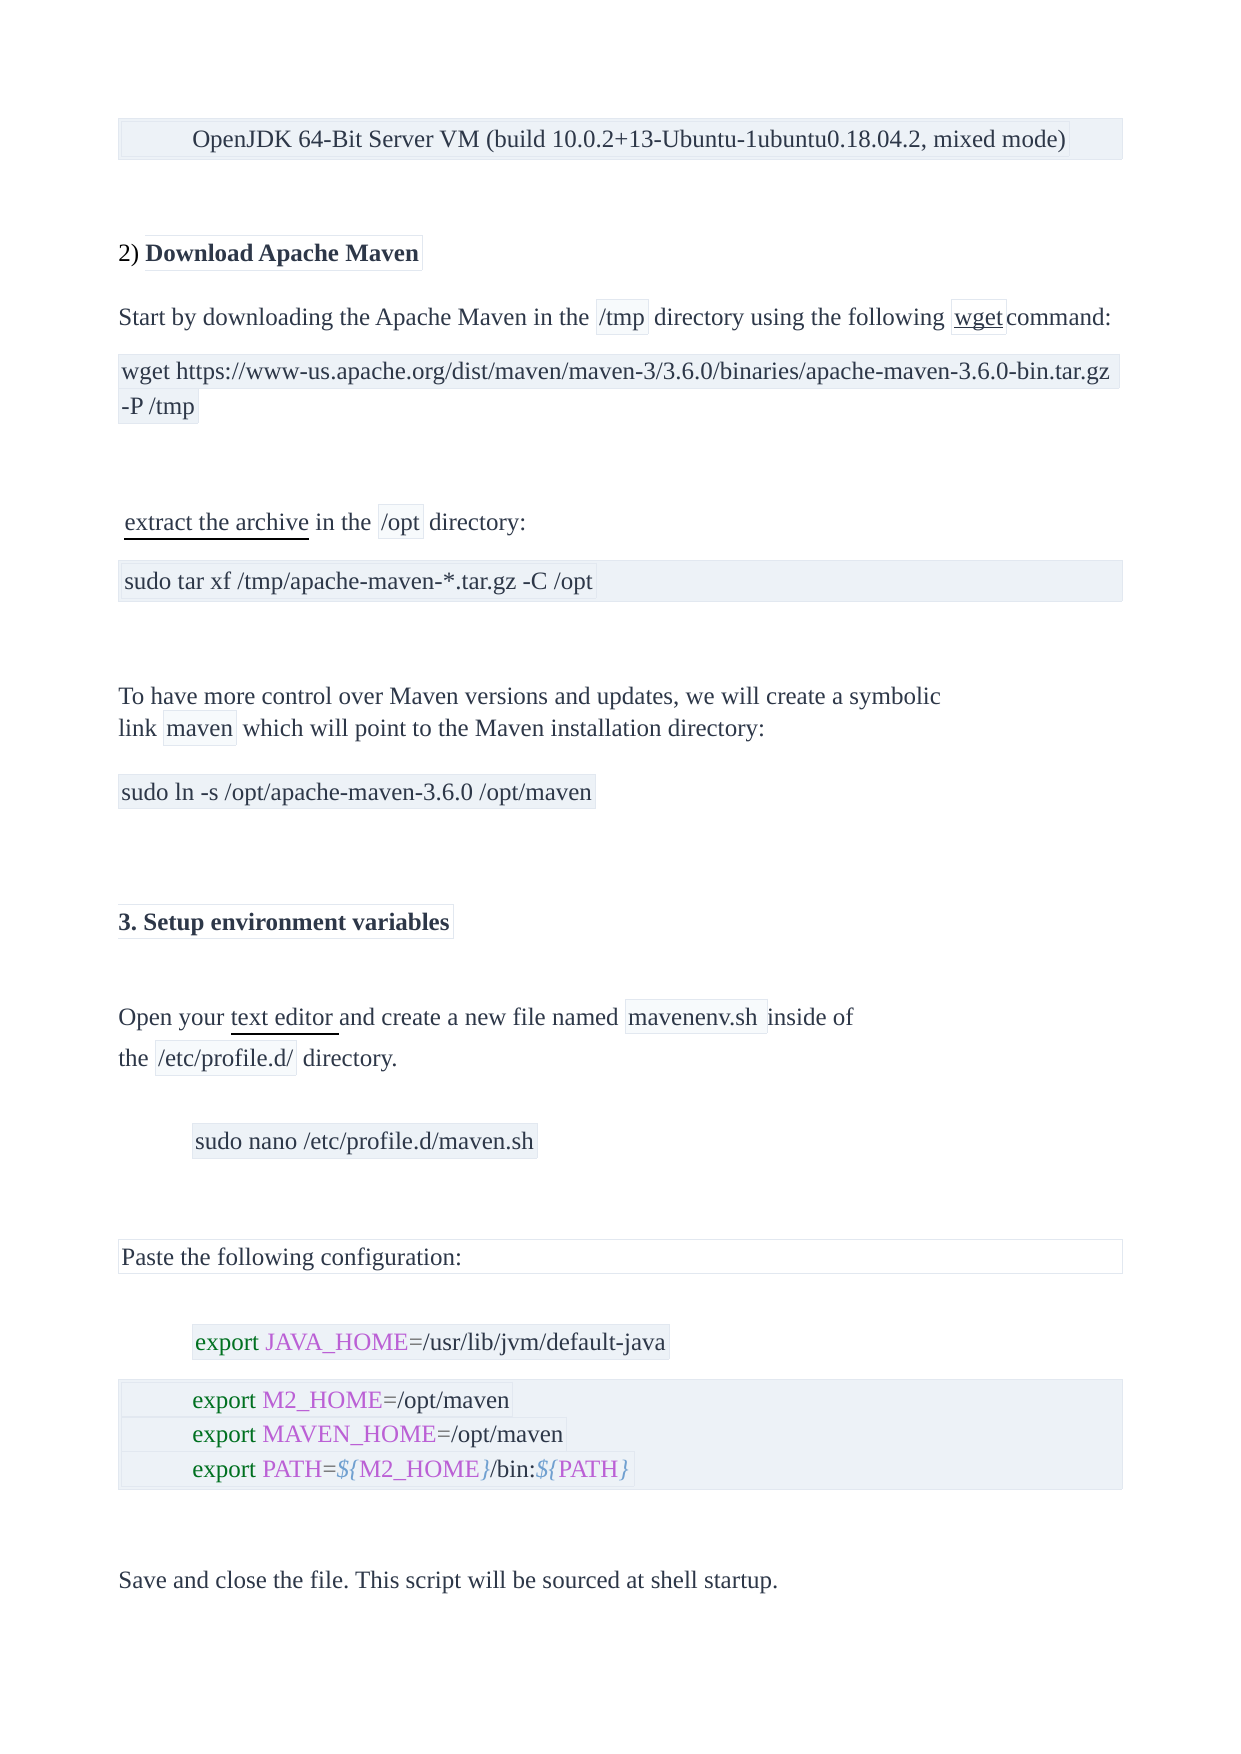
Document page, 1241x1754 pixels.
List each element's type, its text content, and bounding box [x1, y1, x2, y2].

text wget https://www-us.apache.org/dist/maven/maven-3/3.6.0/binaries/apache-maven-3.6.0-bin.tar.gz -P /tmp [119, 389, 198, 423]
text sudo nano /etc/profile.d/maven.sh [193, 1124, 537, 1158]
text [118, 1123, 192, 1158]
text [423, 235, 1122, 270]
text export MAVEN_HOME=/opt/maven [122, 1418, 566, 1448]
text To have more control over Maven versions and updates, we will create a symbolic link maven which will point to the Maven installation directory: [118, 681, 1122, 745]
text directory using the following [649, 299, 951, 334]
text sudo ln -s /opt/apache-maven-3.6.0 /opt/maven [119, 775, 595, 808]
text [596, 774, 1122, 808]
text [538, 1123, 1122, 1158]
subtitle [454, 904, 1122, 938]
text wget https://www-us.apache.org/dist/maven/maven-3/3.6.0/binaries/apache-maven-3.6.0-bin.tar.gz -P /tmp [199, 353, 1122, 423]
text export M2_HOME=/opt/maven [119, 1380, 1122, 1413]
text export JAVA_HOME=/usr/lib/jvm/default-java [118, 1290, 1122, 1359]
text Start by downloading the Apache Maven in the [118, 299, 596, 334]
subtitle 3. Setup environment variables [118, 905, 453, 938]
text /tmp [597, 300, 648, 334]
text Open your text editor and create a new file named mavenenv.sh inside of the /etc/profile.d/ directory. [118, 998, 1122, 1075]
text export MAVEN_HOME=/opt/maven [513, 1413, 1122, 1448]
text command: [1007, 299, 1122, 334]
text OpenJDK 64-Bit Server VM (build 10.0.2+13-Ubuntu-1ubuntu0.18.04.2, mixed mode) [119, 119, 1122, 159]
text Paste the following configuration: [119, 1240, 1122, 1273]
text wget https://www-us.apache.org/dist/maven/maven-3/3.6.0/binaries/apache-maven-3.6.0-bin.tar.gz -P /tmp [119, 355, 1119, 388]
text wget [952, 300, 1006, 334]
text 2) Download Apache Maven [118, 235, 422, 270]
text extract the archive in the /opt directory: [118, 504, 1122, 540]
text export PATH=${M2_HOME}/bin:${PATH} [119, 1448, 1122, 1489]
text sudo tar xf /tmp/apache-maven-*.tar.gz -C /opt [119, 561, 1122, 601]
text Save and close the file. This script will be sourced at shell startup. [118, 1566, 1122, 1594]
